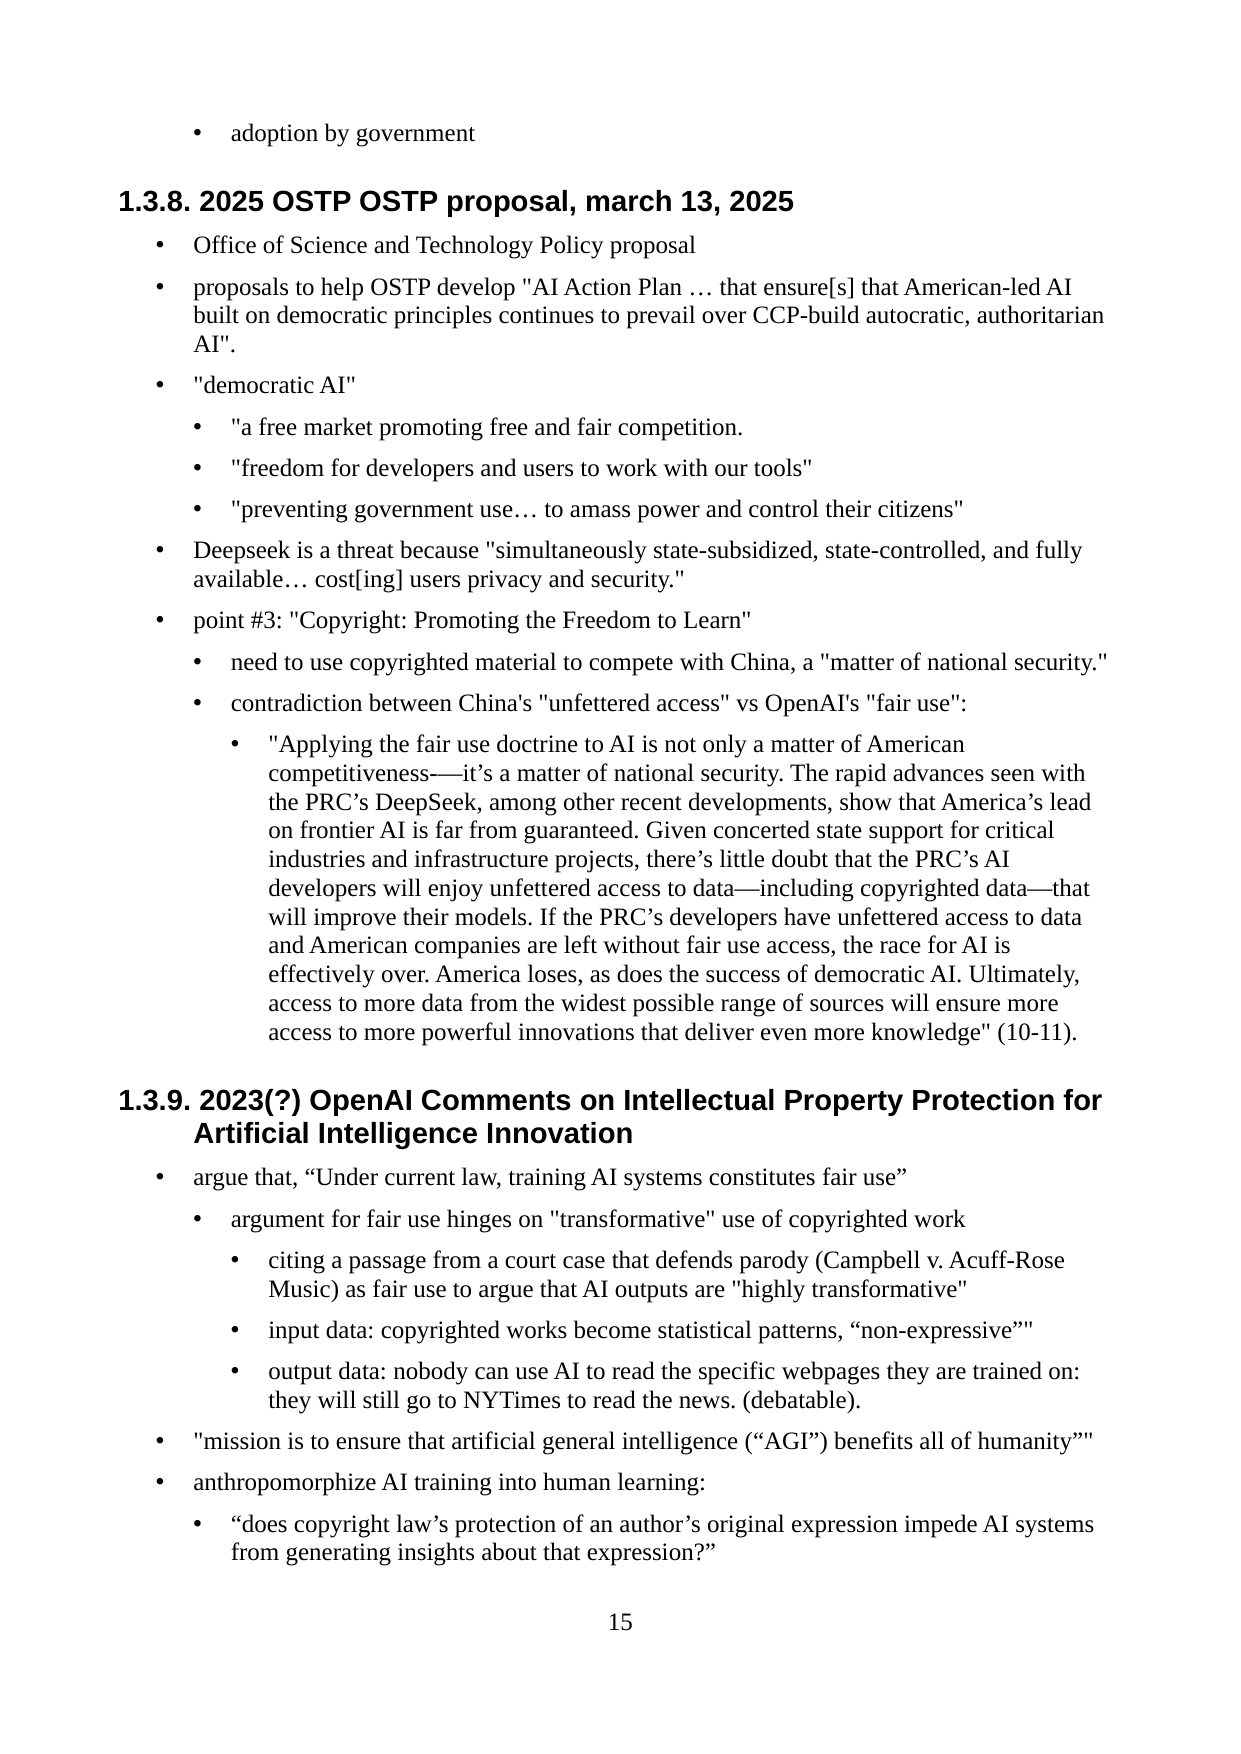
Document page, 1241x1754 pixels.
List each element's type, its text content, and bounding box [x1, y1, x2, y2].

list "mission is to ensure that artificial general intelligence (“AGI”) benefits all of humanity”" [156, 1426, 1122, 1455]
list need to use copyrighted material to compete with China, a "matter of national security." [193, 647, 1122, 675]
list “does copyright law’s protection of an author’s original expression impede AI systems from generating insights about that expression?” [193, 1509, 1122, 1566]
list "freedom for developers and users to work with our tools" [193, 453, 1122, 482]
list "Applying the fair use doctrine to AI is not only a matter of American competitiveness-—it’s a matter of national security. The rapid advances seen with the PRC’s DeepSeek, among other recent developments, show that America’s lead on frontier AI is far from guaranteed. Given concerted state support for critical industries and infrastructure projects, there’s little doubt that the PRC’s AI developers will enjoy unfettered access to data—including copyrighted data—that will improve their models. If the PRC’s developers have unfettered access to data and American companies are left without fair use access, the race for AI is effectively over. America loses, as does the success of democratic AI. Ultimately, access to more data from the widest possible range of sources will ensure more access to more powerful innovations that deliver even more knowledge" (10-11). [231, 729, 1122, 1045]
list citing a passage from a court case that defends parody (Campbell v. Acuff-Rose Music) as fair use to argue that AI outputs are "highly transformative" [231, 1245, 1122, 1302]
list input data: copyrighted works become statistical patterns, “non-expressive”" [231, 1315, 1122, 1344]
list adoption by government [193, 118, 1122, 147]
list "preventing government use… to amass power and control their citizens" [193, 494, 1122, 523]
list anthropomorphize AI training into human learning: [156, 1467, 1122, 1496]
list argue that, “Under current law, training AI systems constitutes fair use” [156, 1162, 1122, 1191]
subtitle 2023(?) OpenAI Comments on Intellectual Property Protection for Artificial Intelligence Innovation [118, 1083, 1122, 1150]
subtitle 2025 OSTP OSTP proposal, march 13, 2025 [118, 184, 1122, 218]
list proposals to help OSTP develop "AI Action Plan … that ensure[s] that American-led AI built on democratic principles continues to prevail over CCP-build autocratic, authoritarian AI". [156, 272, 1122, 358]
list point #3: "Copyright: Promoting the Freedom to Learn" [156, 605, 1122, 634]
list Deepseek is a threat because "simultaneously state-subsidized, state-controlled, and fully available… cost[ing] users privacy and security." [156, 535, 1122, 593]
list "democratic AI" [156, 370, 1122, 399]
list output data: nobody can use AI to read the specific webpages they are trained on: they will still go to NYTimes to read the news. (debatable). [231, 1356, 1122, 1414]
list contradiction between China's "unfettered access" vs OpenAI's "fair use": [193, 688, 1122, 717]
list "a free market promoting free and fair competition. [193, 412, 1122, 440]
list argument for fair use hinges on "transformative" use of copyrighted work [193, 1204, 1122, 1232]
list Office of Science and Technology Policy proposal [156, 230, 1122, 259]
